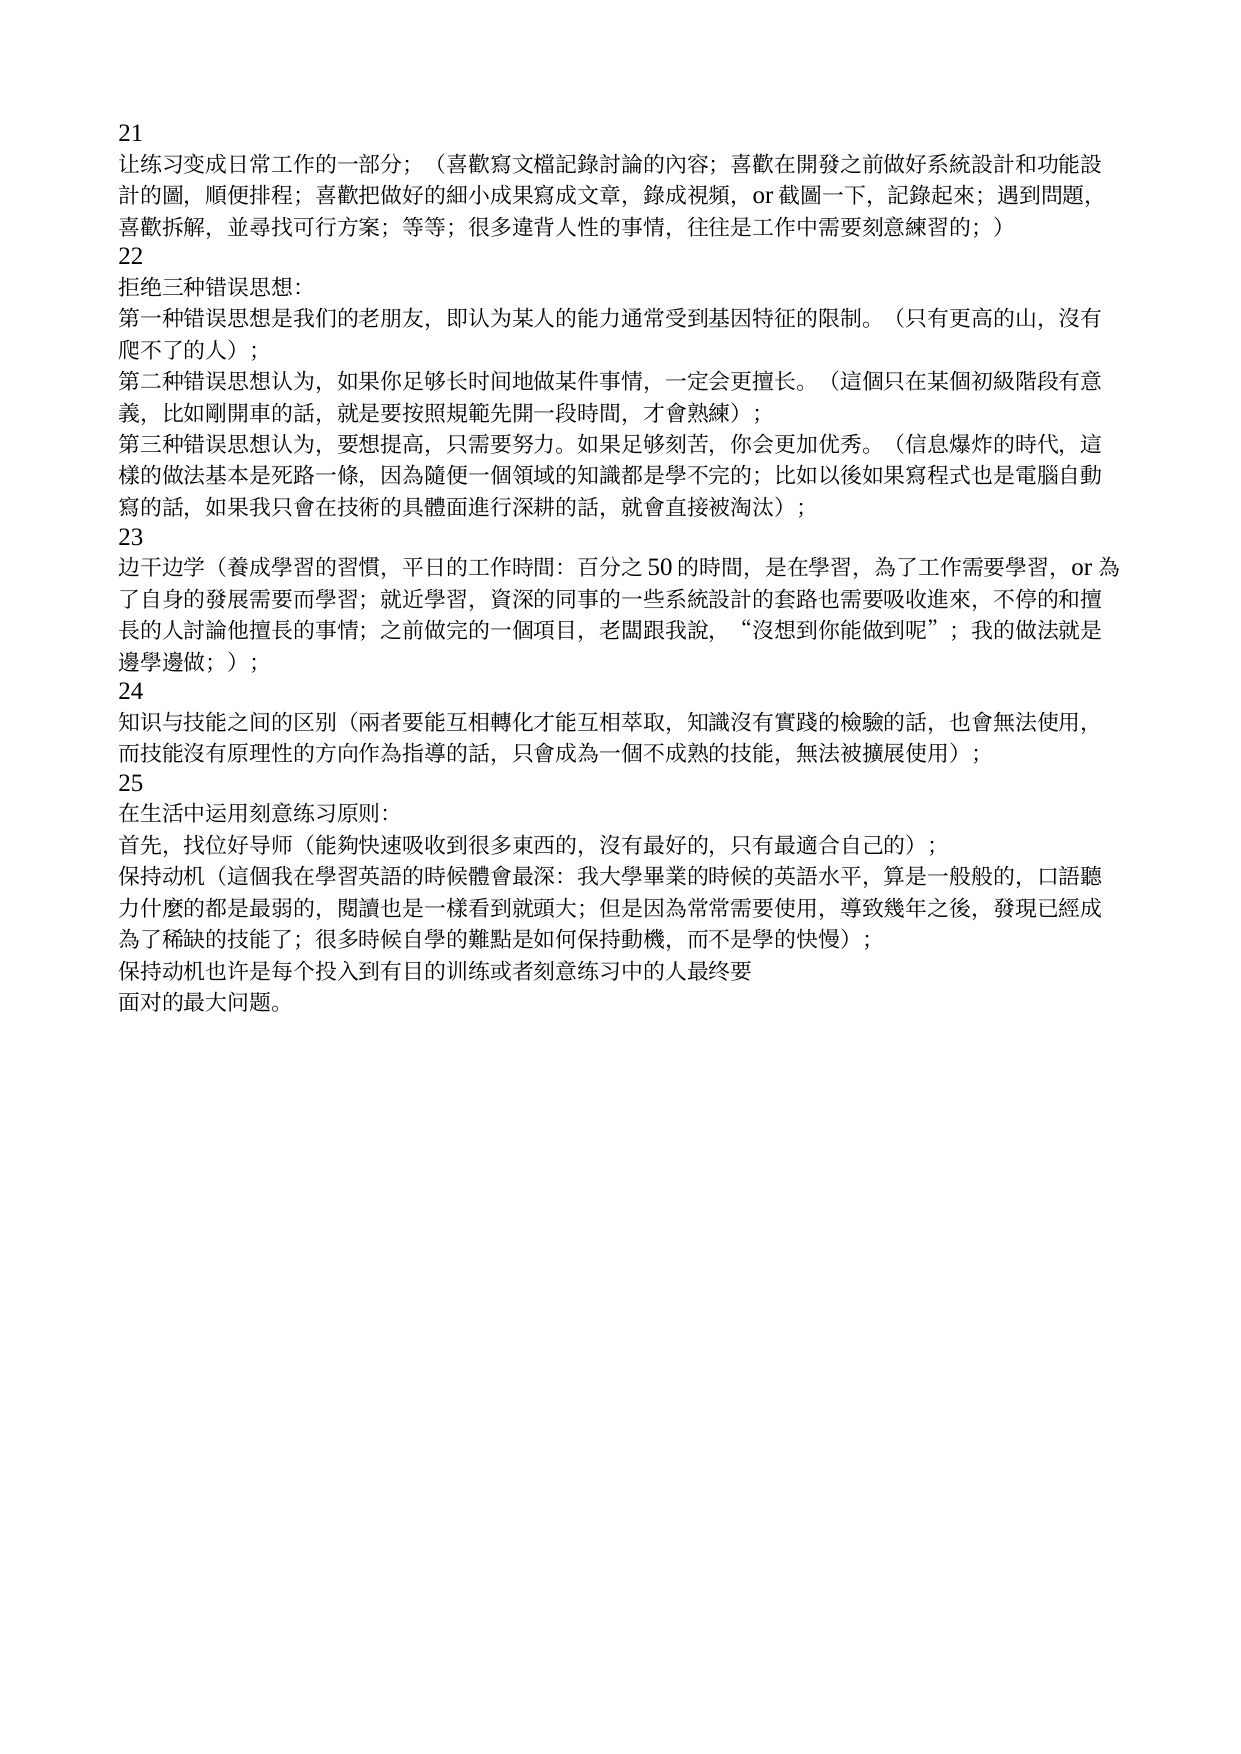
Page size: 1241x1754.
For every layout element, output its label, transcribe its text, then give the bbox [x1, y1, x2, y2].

text 保持动机也许是每个投入到有目的训练或者刻意练习中的人最终要 [118, 954, 1122, 985]
text 知识与技能之间的区别（兩者要能互相轉化才能互相萃取，知識沒有實踐的檢驗的話，也會無法使用，而技能沒有原理性的方向作為指導的話，只會成為一個不成熟的技能，無法被擴展使用）； [118, 705, 1122, 768]
text 22 [118, 241, 1122, 270]
text 保持动机（這個我在學習英語的時候體會最深：我大學畢業的時候的英語水平，算是一般般的，口語聽力什麼的都是最弱的，閱讀也是一樣看到就頭大；但是因為常常需要使用，導致幾年之後，發現已經成為了稀缺的技能了；很多時候自學的難點是如何保持動機，而不是學的快慢）； [118, 859, 1122, 954]
text 第三种错误思想认为，要想提高，只需要努力。如果足够刻苦，你会更加优秀。（信息爆炸的時代，這樣的做法基本是死路一條，因為隨便一個領域的知識都是學不完的；比如以後如果寫程式也是電腦自動寫的話，如果我只會在技術的具體面進行深耕的話，就會直接被淘汰）； [118, 427, 1122, 522]
text 21 [118, 118, 1122, 147]
text 第一种错误思想是我们的老朋友，即认为某人的能力通常受到基因特征的限制。（只有更高的山，沒有爬不了的人）； [118, 301, 1122, 364]
text 23 [118, 522, 1122, 550]
text 25 [118, 768, 1122, 797]
text 面对的最大问题。 [118, 985, 1122, 1017]
text 在生活中运用刻意练习原则： [118, 797, 1122, 828]
text 24 [118, 676, 1122, 705]
text 让练习变成日常工作的一部分；（喜歡寫文檔記錄討論的內容；喜歡在開發之前做好系統設計和功能設計的圖，順便排程；喜歡把做好的細小成果寫成文章，錄成視頻，or截圖一下，記錄起來；遇到問題，喜歡拆解，並尋找可行方案；等等；很多違背人性的事情，往往是工作中需要刻意練習的；） [118, 147, 1122, 241]
text 拒绝三种错误思想： [118, 270, 1122, 301]
text 首先，找位好导师（能夠快速吸收到很多東西的，沒有最好的，只有最適合自己的）； [118, 828, 1122, 859]
text 第二种错误思想认为，如果你足够长时间地做某件事情，一定会更擅长。（這個只在某個初級階段有意義，比如剛開車的話，就是要按照規範先開一段時間，才會熟練）； [118, 364, 1122, 427]
text 边干边学（養成學習的習慣，平日的工作時間：百分之50的時間，是在學習，為了工作需要學習，or 為了自身的發展需要而學習；就近學習，資深的同事的一些系統設計的套路也需要吸收進來，不停的和擅長的人討論他擅長的事情；之前做完的一個項目，老闆跟我說，“沒想到你能做到呢”；我的做法就是邊學邊做；）； [118, 550, 1122, 676]
